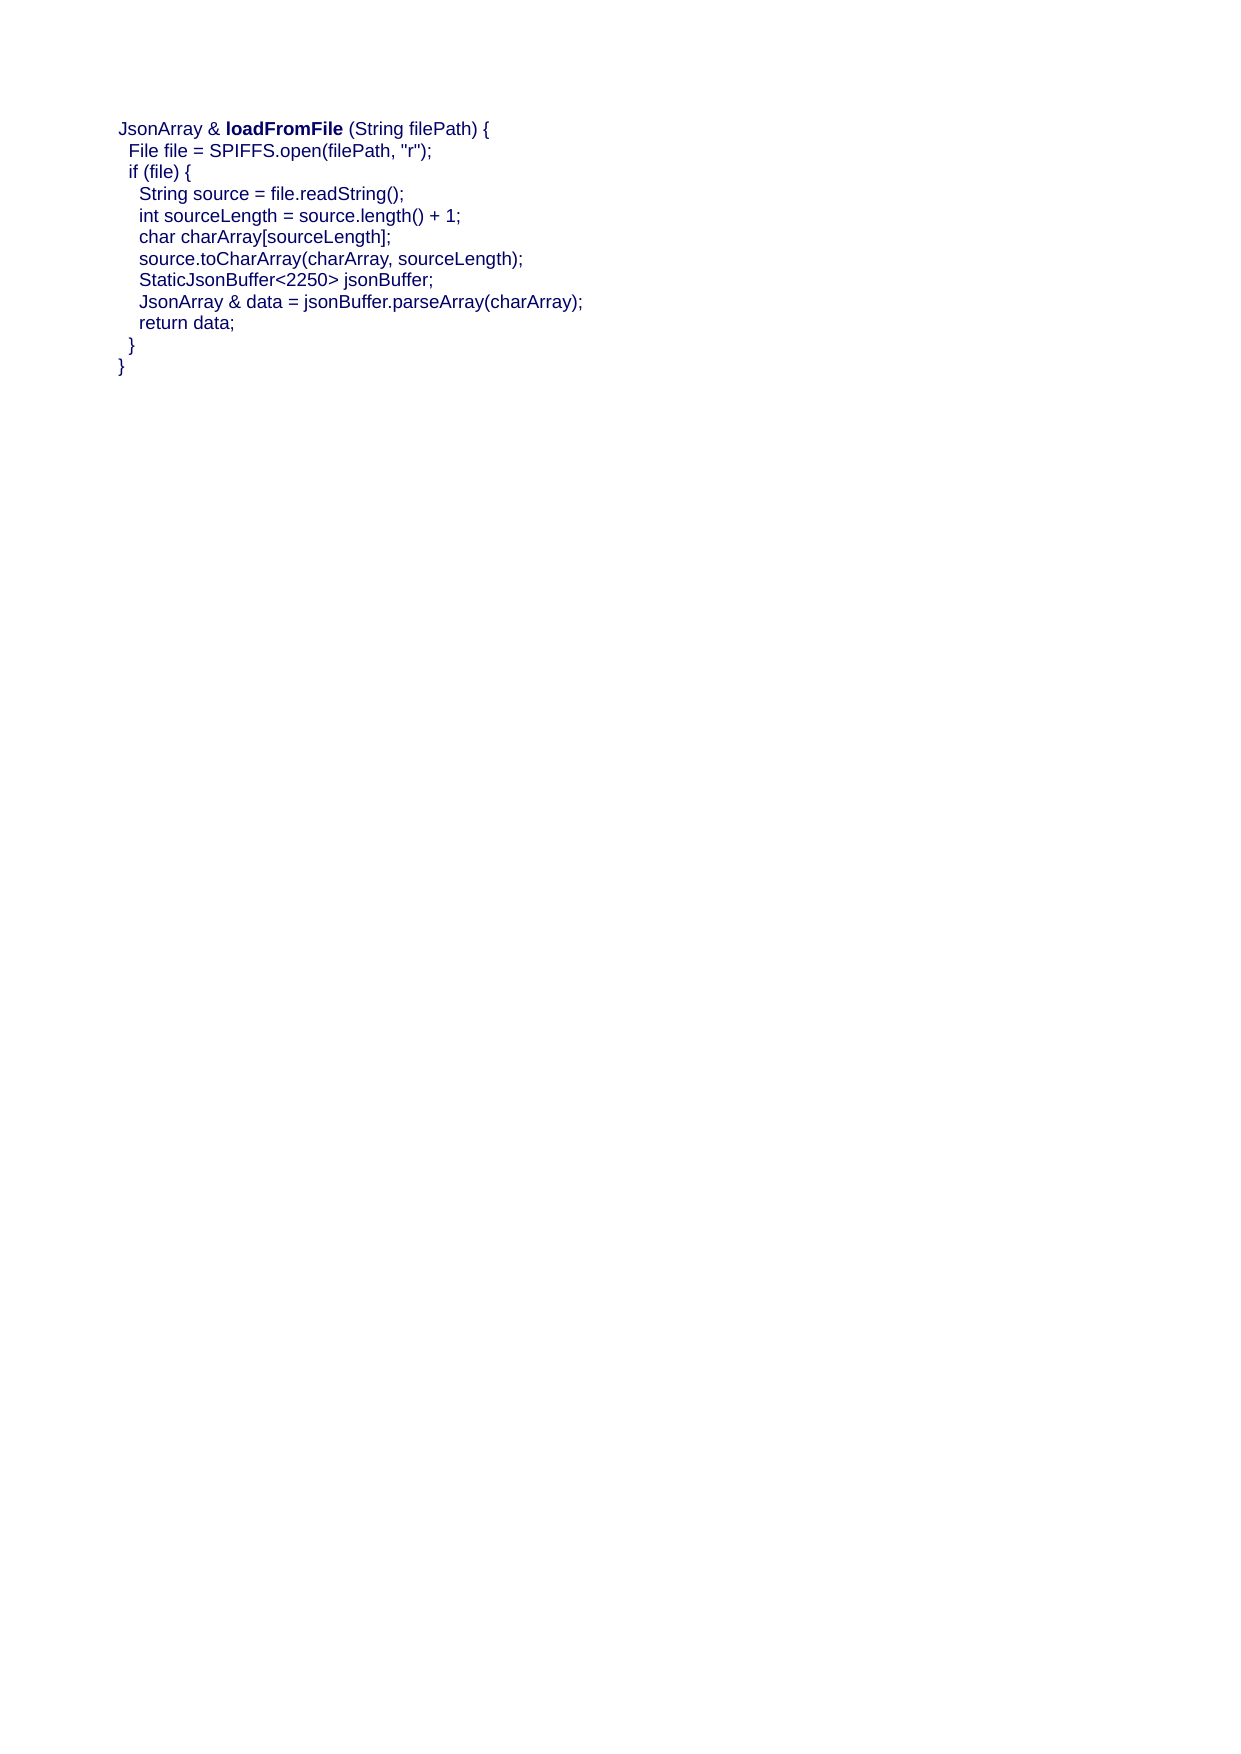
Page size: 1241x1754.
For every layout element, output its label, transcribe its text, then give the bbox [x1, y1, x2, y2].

text if (file) { [118, 161, 1122, 183]
text String source = file.readString(); [118, 183, 1122, 204]
text StaticJsonBuffer<2250> jsonBuffer; [118, 269, 1122, 291]
text return data; [118, 312, 1122, 334]
text } [118, 334, 1122, 355]
text File file = SPIFFS.open(filePath, "r"); [118, 140, 1122, 161]
text JsonArray & loadFromFile (String filePath) { [118, 118, 1122, 140]
text JsonArray & data = jsonBuffer.parseArray(charArray); [118, 291, 1122, 312]
text char charArray[sourceLength]; [118, 226, 1122, 247]
text } [118, 355, 1122, 377]
text int sourceLength = source.length() + 1; [118, 204, 1122, 226]
text source.toCharArray(charArray, sourceLength); [118, 247, 1122, 269]
